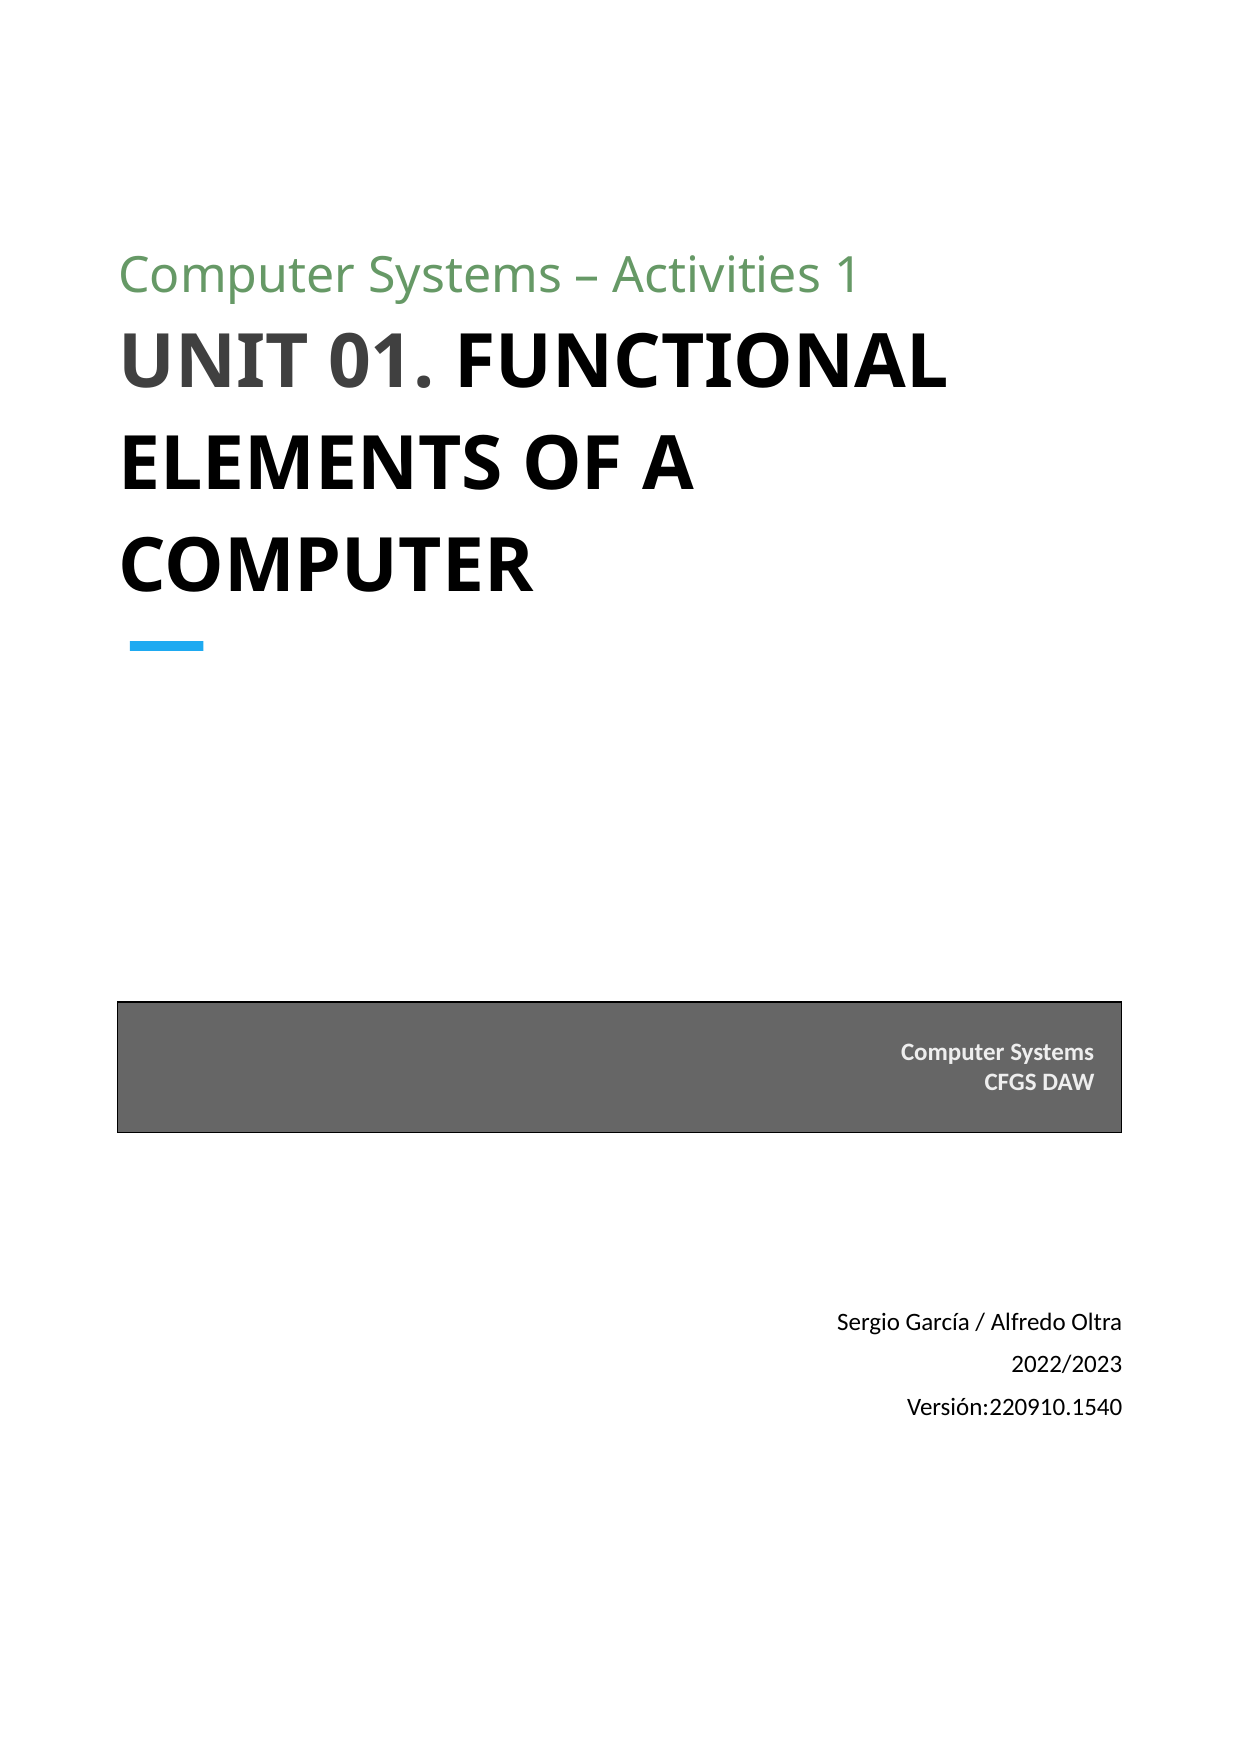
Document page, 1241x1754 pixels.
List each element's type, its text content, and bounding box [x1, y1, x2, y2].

text 2022/2023 [118, 1348, 1122, 1379]
text Versión:220910.1540 [118, 1391, 1122, 1421]
text Computer Systems – Activities 1 UNIT 01. Functional elements of a computer [118, 239, 1122, 614]
text CFGS DAW [121, 1066, 1094, 1097]
picture [129, 641, 204, 651]
text Sergio García / Alfredo Oltra [231, 1306, 1122, 1337]
text Computer Systems [121, 1036, 1094, 1066]
